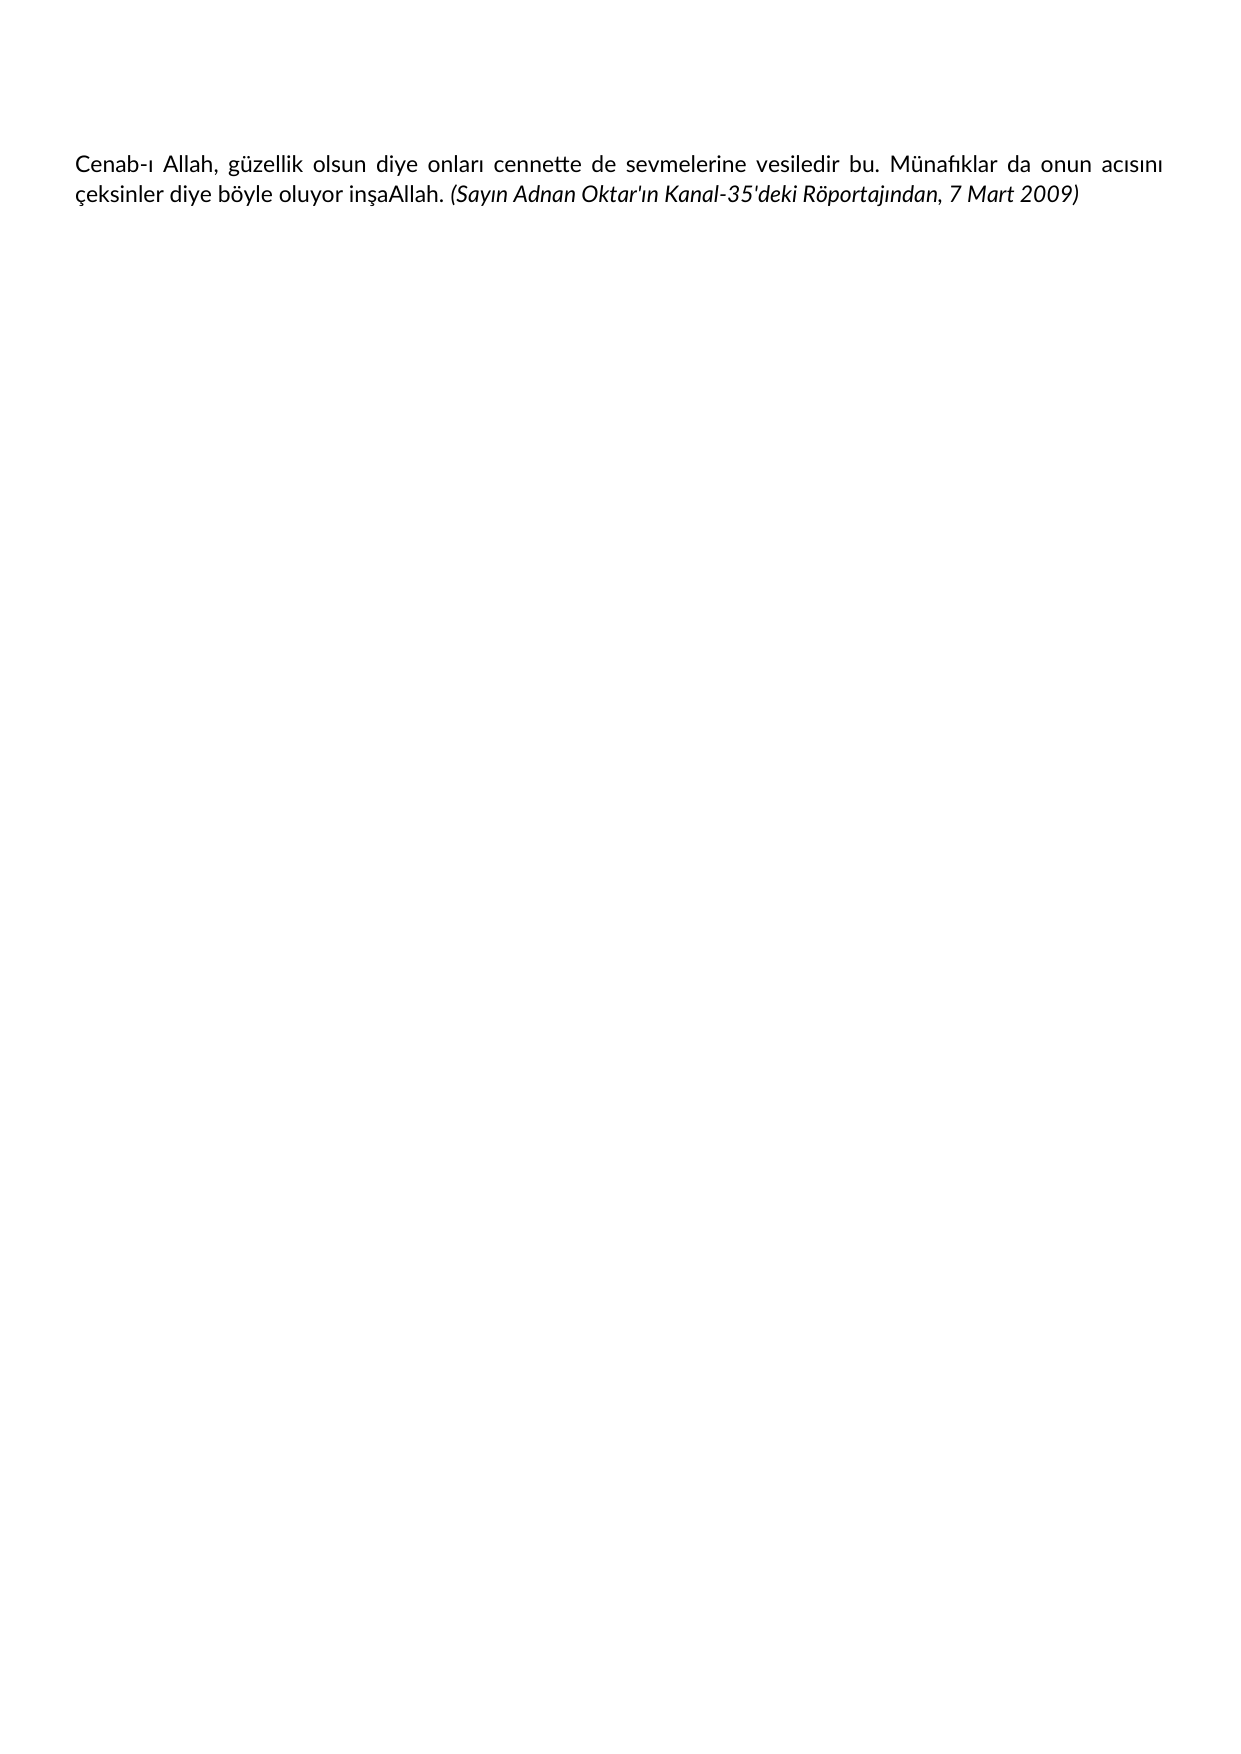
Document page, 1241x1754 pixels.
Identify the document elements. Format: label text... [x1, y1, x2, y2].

text Cenab-ı Allah, güzellik olsun diye onları cennette de sevmelerine vesiledir bu. Münafıklar da onun acısını çeksinler diye böyle oluyor inşaAllah. (Sayın Adnan Oktar'ın Kanal-35'deki Röportajından, 7 Mart 2009) [75, 150, 1165, 208]
